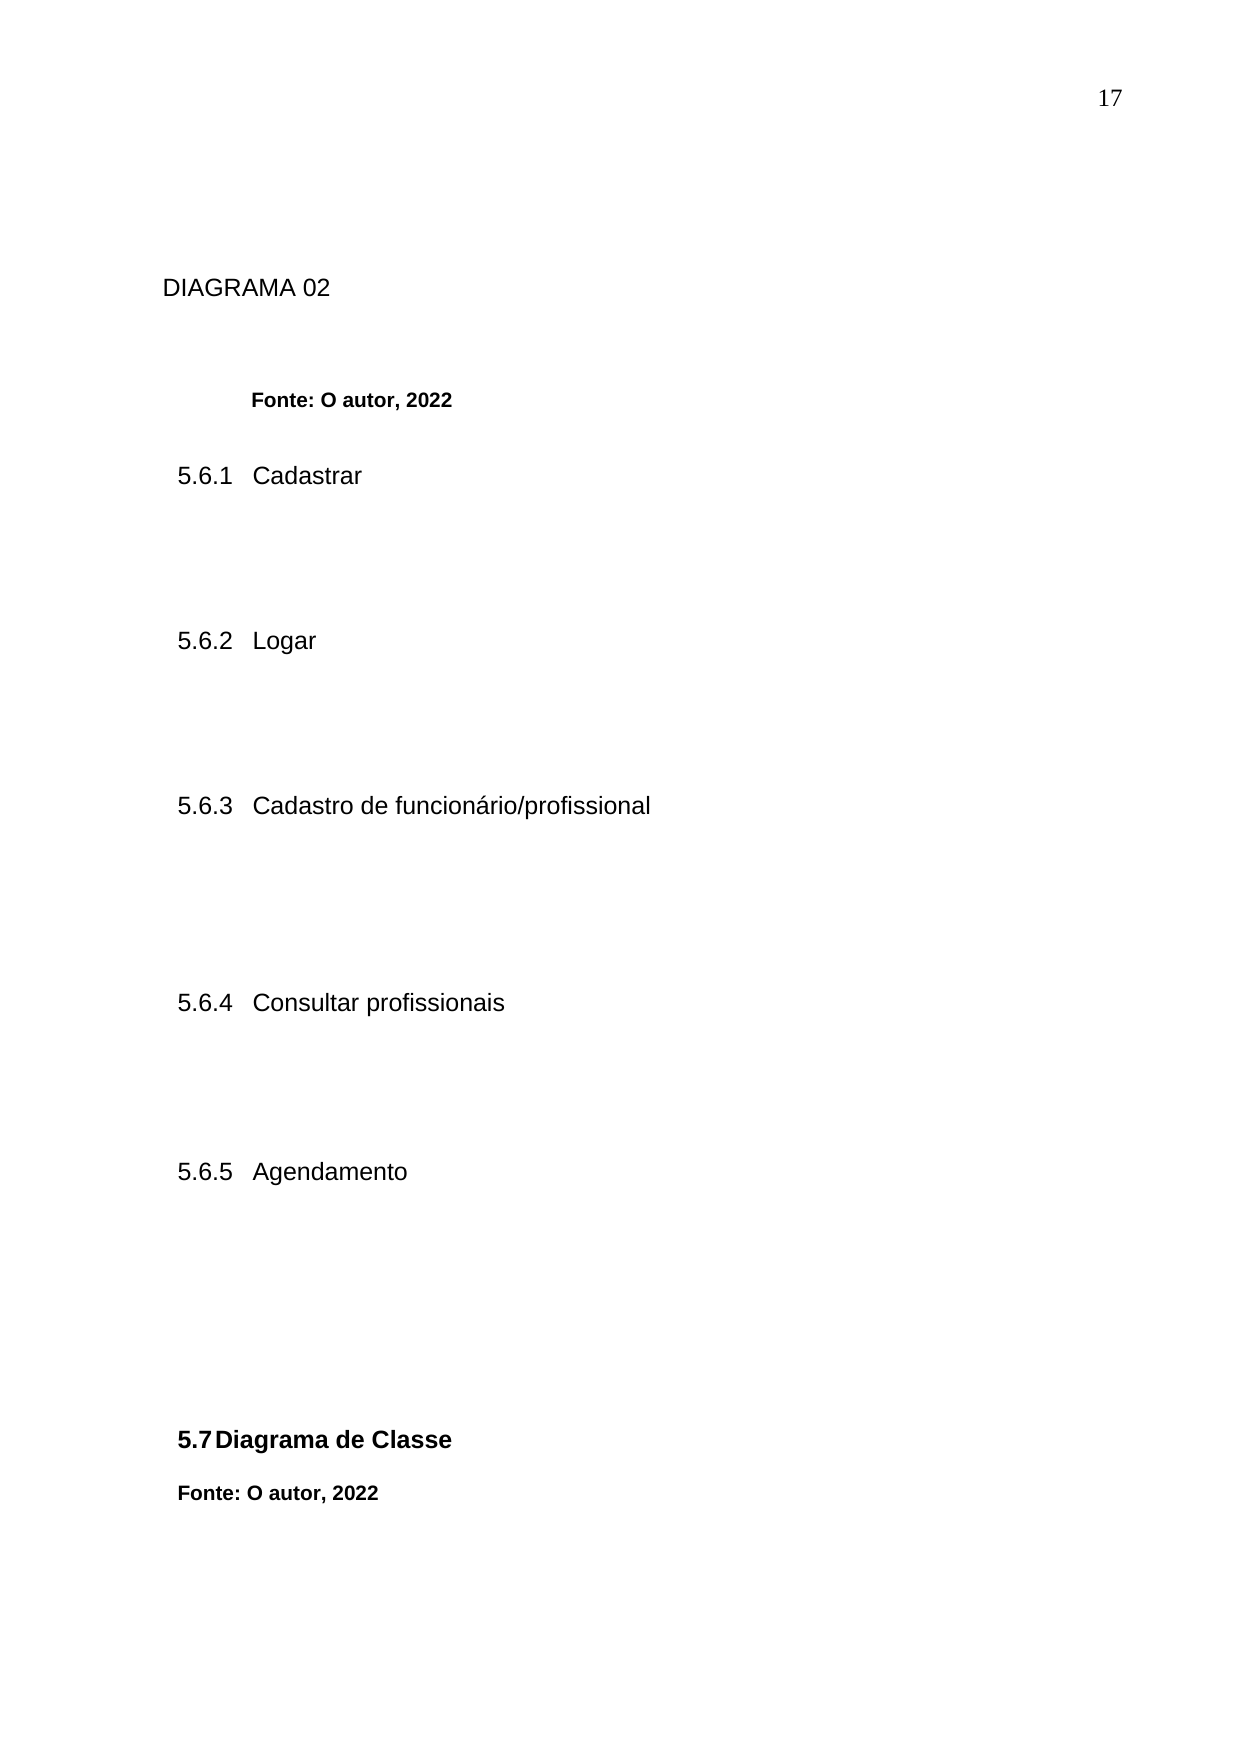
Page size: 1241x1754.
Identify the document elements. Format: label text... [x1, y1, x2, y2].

subtitle Diagrama de Classe [177, 1425, 1122, 1453]
subtitle Cadastrar [177, 461, 1122, 490]
subtitle Agendamento [177, 1157, 1122, 1186]
subtitle Logar [177, 626, 1122, 655]
text DIAGRAMA 02 [162, 273, 1122, 302]
subtitle Cadastro de funcionário/profissional [177, 791, 1122, 820]
subtitle Consultar profissionais [177, 988, 1122, 1017]
text Fonte: O autor, 2022 [177, 388, 1122, 412]
text Fonte: O autor, 2022 [177, 1480, 1122, 1504]
